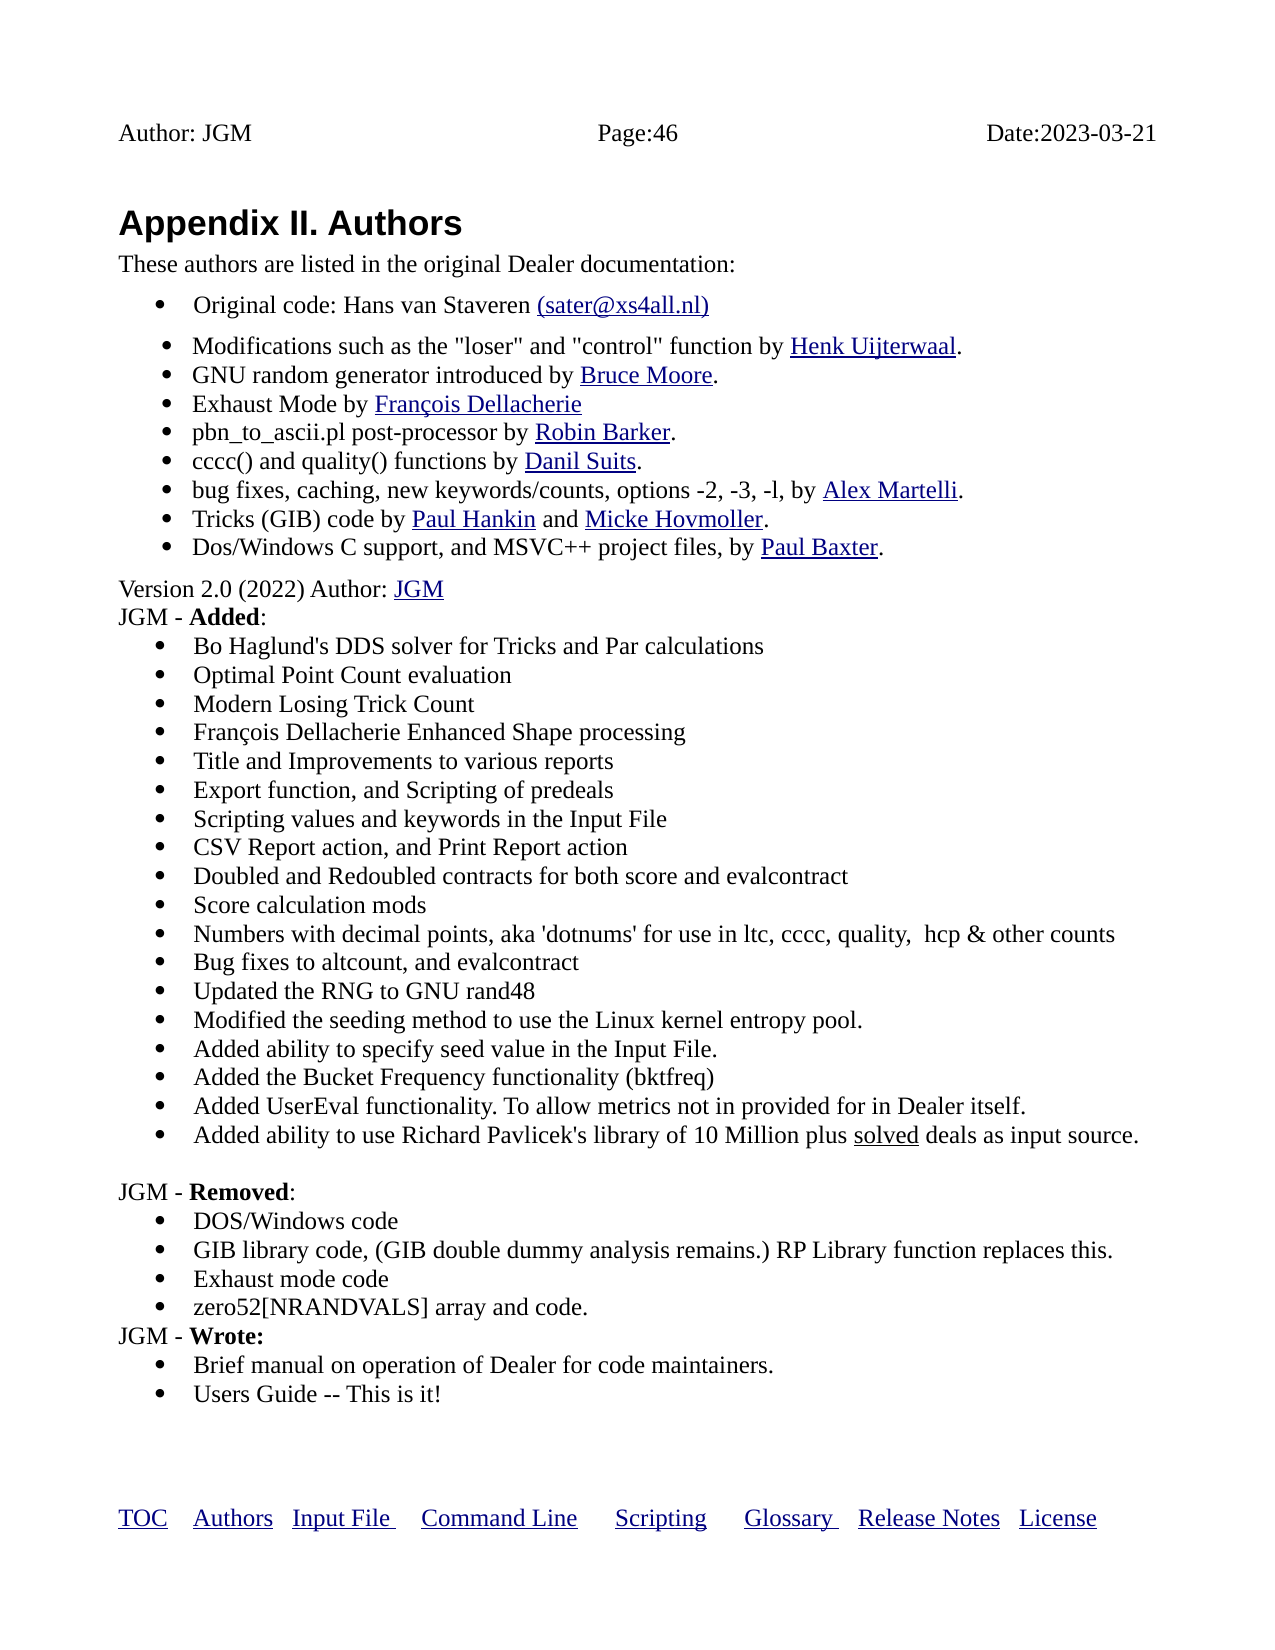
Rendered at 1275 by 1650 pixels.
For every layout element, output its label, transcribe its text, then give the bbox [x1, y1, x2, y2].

list Added the Bucket Frequency functionality (bktfreq) [156, 1062, 1157, 1091]
list Exhaust Mode by François Dellacherie [162, 389, 1157, 417]
list Modified the seeding method to use the Linux kernel entropy pool. [156, 1005, 1157, 1034]
list Brief manual on operation of Dealer for code maintainers. [156, 1350, 1157, 1379]
list Scripting values and keywords in the Input File [156, 804, 1157, 832]
list GIB library code, (GIB double dummy analysis remains.) RP Library function replaces this. [156, 1235, 1157, 1264]
list Users Guide -- This is it! [156, 1379, 1157, 1407]
subtitle Appendix II. Authors [118, 202, 1157, 243]
list CSV Report action, and Print Report action [156, 832, 1157, 861]
list Score calculation mods [156, 890, 1157, 919]
list Tricks (GIB) code by Paul Hankin and Micke Hovmoller. [162, 504, 1157, 532]
list Doubled and Redoubled contracts for both score and evalcontract [156, 861, 1157, 890]
list Added ability to use Richard Pavlicek's library of 10 Million plus solved deals as input source. [156, 1120, 1157, 1149]
list Added ability to specify seed value in the Input File. [156, 1034, 1157, 1062]
list Title and Improvements to various reports [156, 746, 1157, 775]
list Modifications such as the "loser" and "control" function by Henk Uijterwaal. [162, 331, 1157, 360]
list Bug fixes to altcount, and evalcontract [156, 947, 1157, 976]
list Export function, and Scripting of predeals [156, 775, 1157, 804]
list François Dellacherie Enhanced Shape processing [156, 717, 1157, 746]
list Numbers with decimal points, aka 'dotnums' for use in ltc, cccc, quality, hcp & other counts [156, 919, 1157, 947]
list Dos/Windows C support, and MSVC++ project files, by Paul Baxter. [162, 532, 1157, 561]
list zero52[NRANDVALS] array and code. [156, 1292, 1157, 1321]
text JGM - Removed: [118, 1177, 1157, 1206]
list Exhaust mode code [156, 1264, 1157, 1292]
text These authors are listed in the original Dealer documentation: [118, 249, 1157, 277]
list Updated the RNG to GNU rand48 [156, 976, 1157, 1005]
list cccc() and quality() functions by Danil Suits. [162, 446, 1157, 475]
text JGM - Added: [118, 602, 1157, 631]
list pbn_to_ascii.pl post-processor by Robin Barker. [162, 417, 1157, 446]
text Version 2.0 (2022) Author: JGM [118, 574, 1157, 602]
list Original code: Hans van Staveren (sater@xs4all.nl) [156, 290, 1157, 319]
list Optimal Point Count evaluation [156, 660, 1157, 689]
list Modern Losing Trick Count [156, 689, 1157, 717]
list Bo Haglund's DDS solver for Tricks and Par calculations [156, 631, 1157, 660]
list DOS/Windows code [156, 1206, 1157, 1235]
list bug fixes, caching, new keywords/counts, options -2, -3, -l, by Alex Martelli. [162, 475, 1157, 504]
text JGM - Wrote: [118, 1321, 1157, 1350]
list GNU random generator introduced by Bruce Moore. [162, 360, 1157, 389]
list Added UserEval functionality. To allow metrics not in provided for in Dealer itself. [156, 1091, 1157, 1120]
